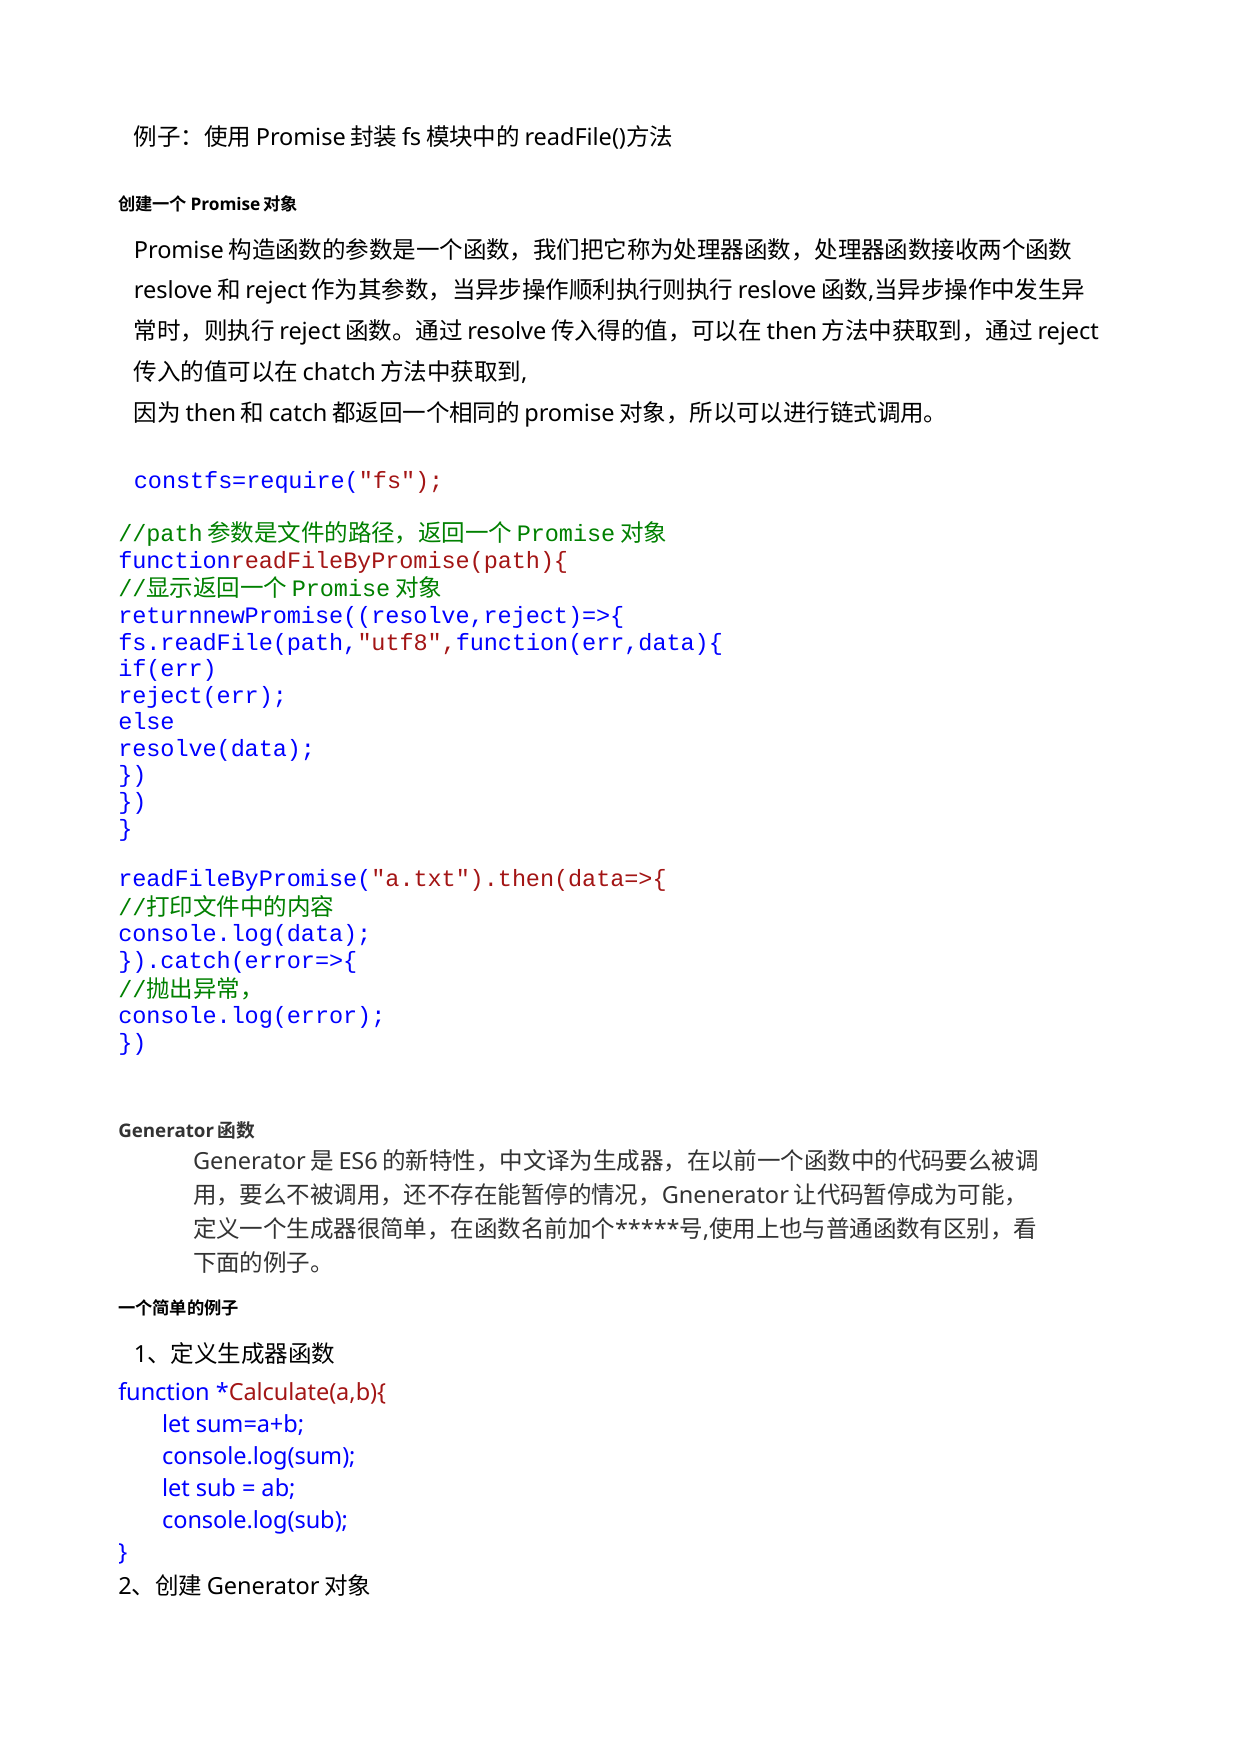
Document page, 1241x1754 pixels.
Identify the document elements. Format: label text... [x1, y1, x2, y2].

text }) [118, 1031, 1122, 1057]
text ​因为then和catch都返回一个相同的promise对象，所以可以进行链式调用。 [134, 394, 1106, 428]
text console.log(sum); [118, 1439, 1122, 1472]
text 1、定义生成器函数 [134, 1335, 1106, 1369]
text resolve(data); [118, 737, 1122, 763]
text //显示返回一个Promise对象 [118, 575, 1122, 604]
text fs.readFile(path,"utf8",function(err,data){ [118, 631, 1122, 657]
text //抛出异常， [118, 975, 1122, 1004]
text //打印文件中的内容 [118, 893, 1122, 922]
text console.log(error); [118, 1004, 1122, 1031]
text }) [118, 790, 1122, 816]
text console.log(sub); [118, 1503, 1122, 1536]
text let sum=a+b; [118, 1408, 1122, 1439]
text if(err) [118, 657, 1122, 684]
text 2、创建Generator对象 [118, 1567, 1122, 1602]
text reject(err); [118, 684, 1122, 710]
subtitle 创建一个Promise对象 [118, 190, 1122, 215]
text else [118, 710, 1122, 737]
text constfs=require("fs"); [134, 469, 1106, 496]
subtitle Generator函数 [118, 1115, 1122, 1142]
text console.log(data); [118, 922, 1122, 949]
text //path参数是文件的路径，返回一个Promise对象 [118, 520, 1122, 548]
text }) [118, 763, 1122, 790]
text returnnewPromise((resolve,reject)=>{ [118, 604, 1122, 631]
text function *Calculate(a,b){ [118, 1376, 1122, 1408]
text } [118, 1536, 1122, 1567]
text readFileByPromise("a.txt").then(data=>{ [118, 867, 1122, 893]
text ​Promise构造函数的参数是一个函数，我们把它称为处理器函数，处理器函数接收两个函数reslove和reject作为其参数，当异步操作顺利执行则执行reslove函数,当异步操作中发生异常时，则执行reject函数。通过resolve传入得的值，可以在then方法中获取到，通过reject传入的值可以在chatch方法中获取到, [134, 231, 1106, 387]
text let sub = ab; [118, 1472, 1122, 1503]
text } [118, 816, 1122, 843]
text 例子：使用Promise封装fs模块中的readFile()方法 [134, 118, 1106, 152]
text Generator是ES6的新特性，中文译为生成器，在以前一个函数中的代码要么被调用，要么不被调用，还不存在能暂停的情况，Gnenerator让代码暂停成为可能，定义一个生成器很简单，在函数名前加个*****号,使用上也与普通函数有区别，看下面的例子。 [193, 1142, 1047, 1279]
text functionreadFileByPromise(path){ [118, 548, 1122, 575]
text }).catch(error=>{ [118, 949, 1122, 975]
subtitle 一个简单的例子 [118, 1294, 1122, 1319]
